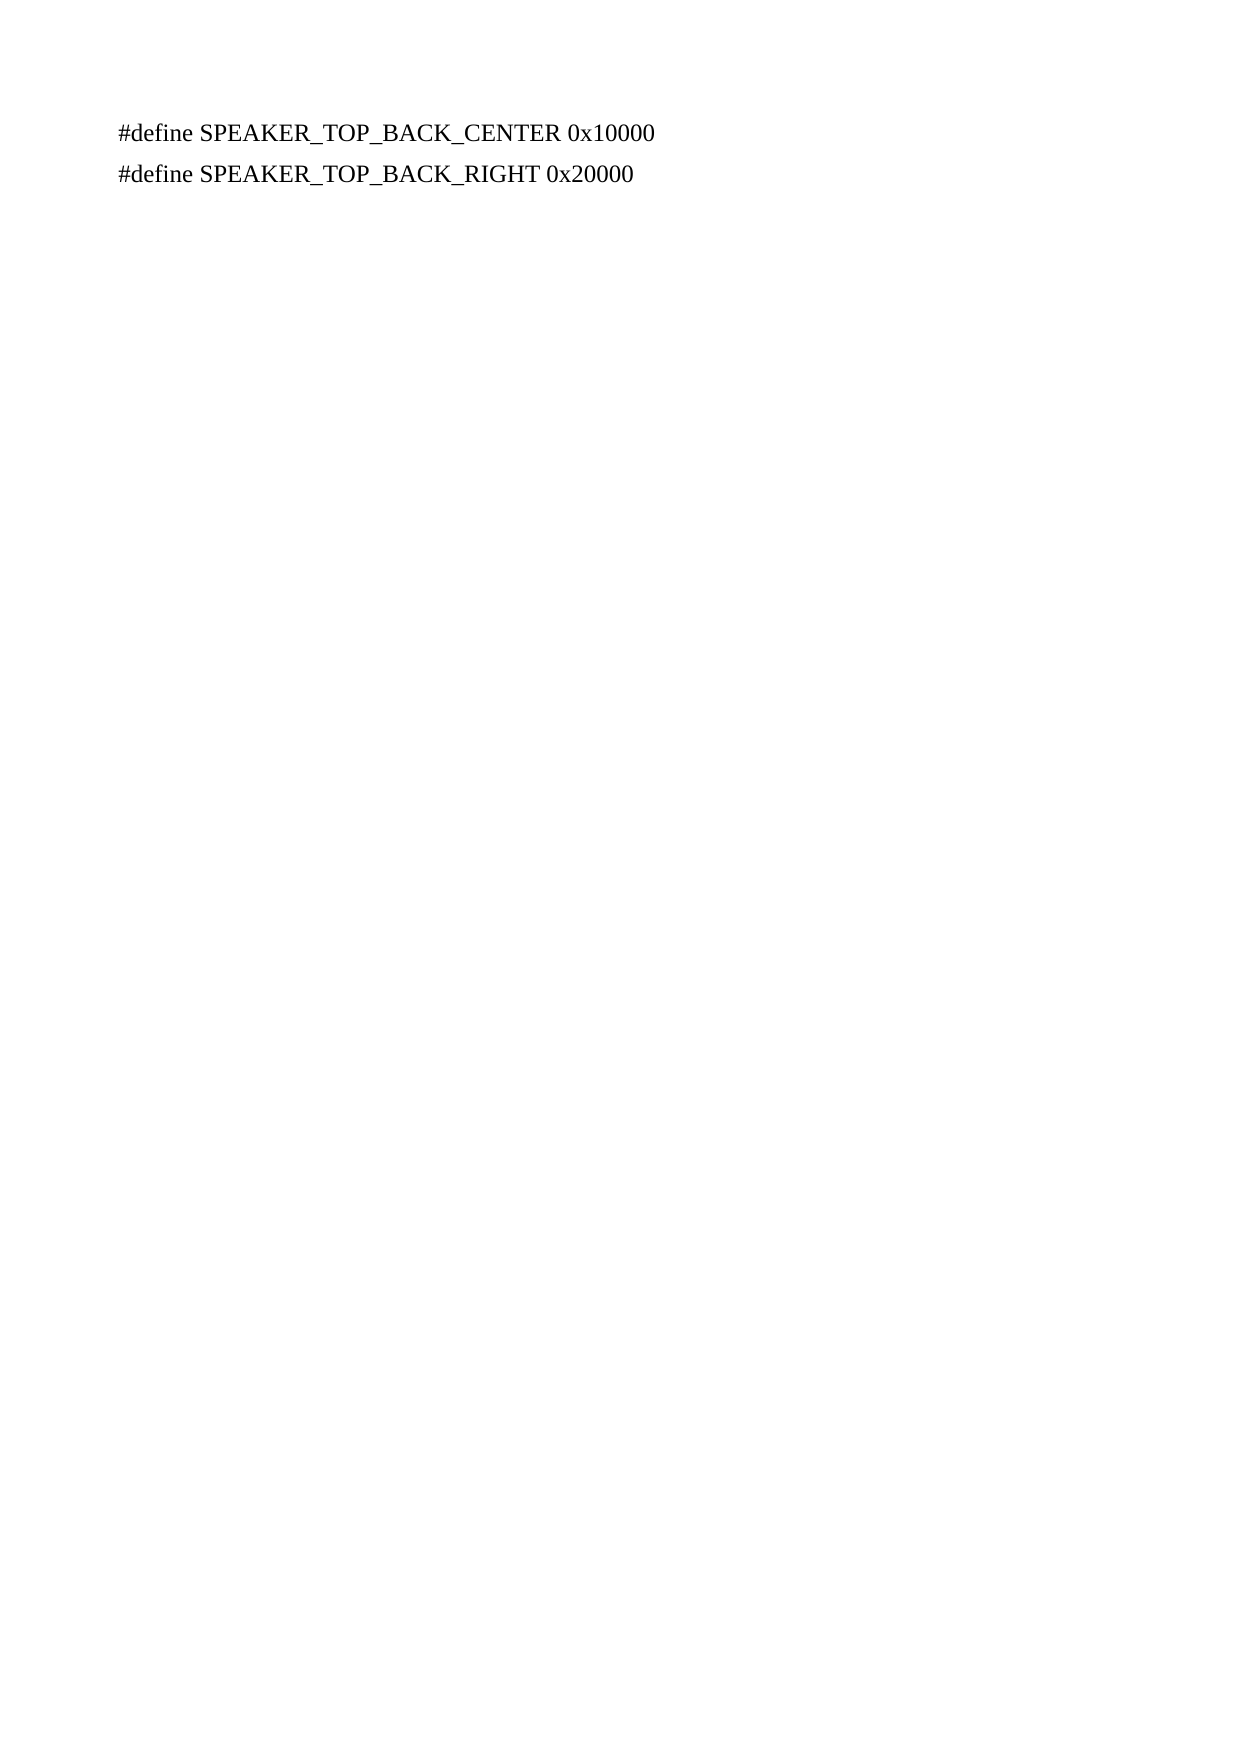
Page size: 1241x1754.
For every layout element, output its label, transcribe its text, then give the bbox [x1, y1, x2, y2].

text #define SPEAKER_TOP_BACK_RIGHT 0x20000 [118, 159, 1122, 188]
text #define SPEAKER_TOP_BACK_CENTER 0x10000 [118, 118, 1122, 147]
